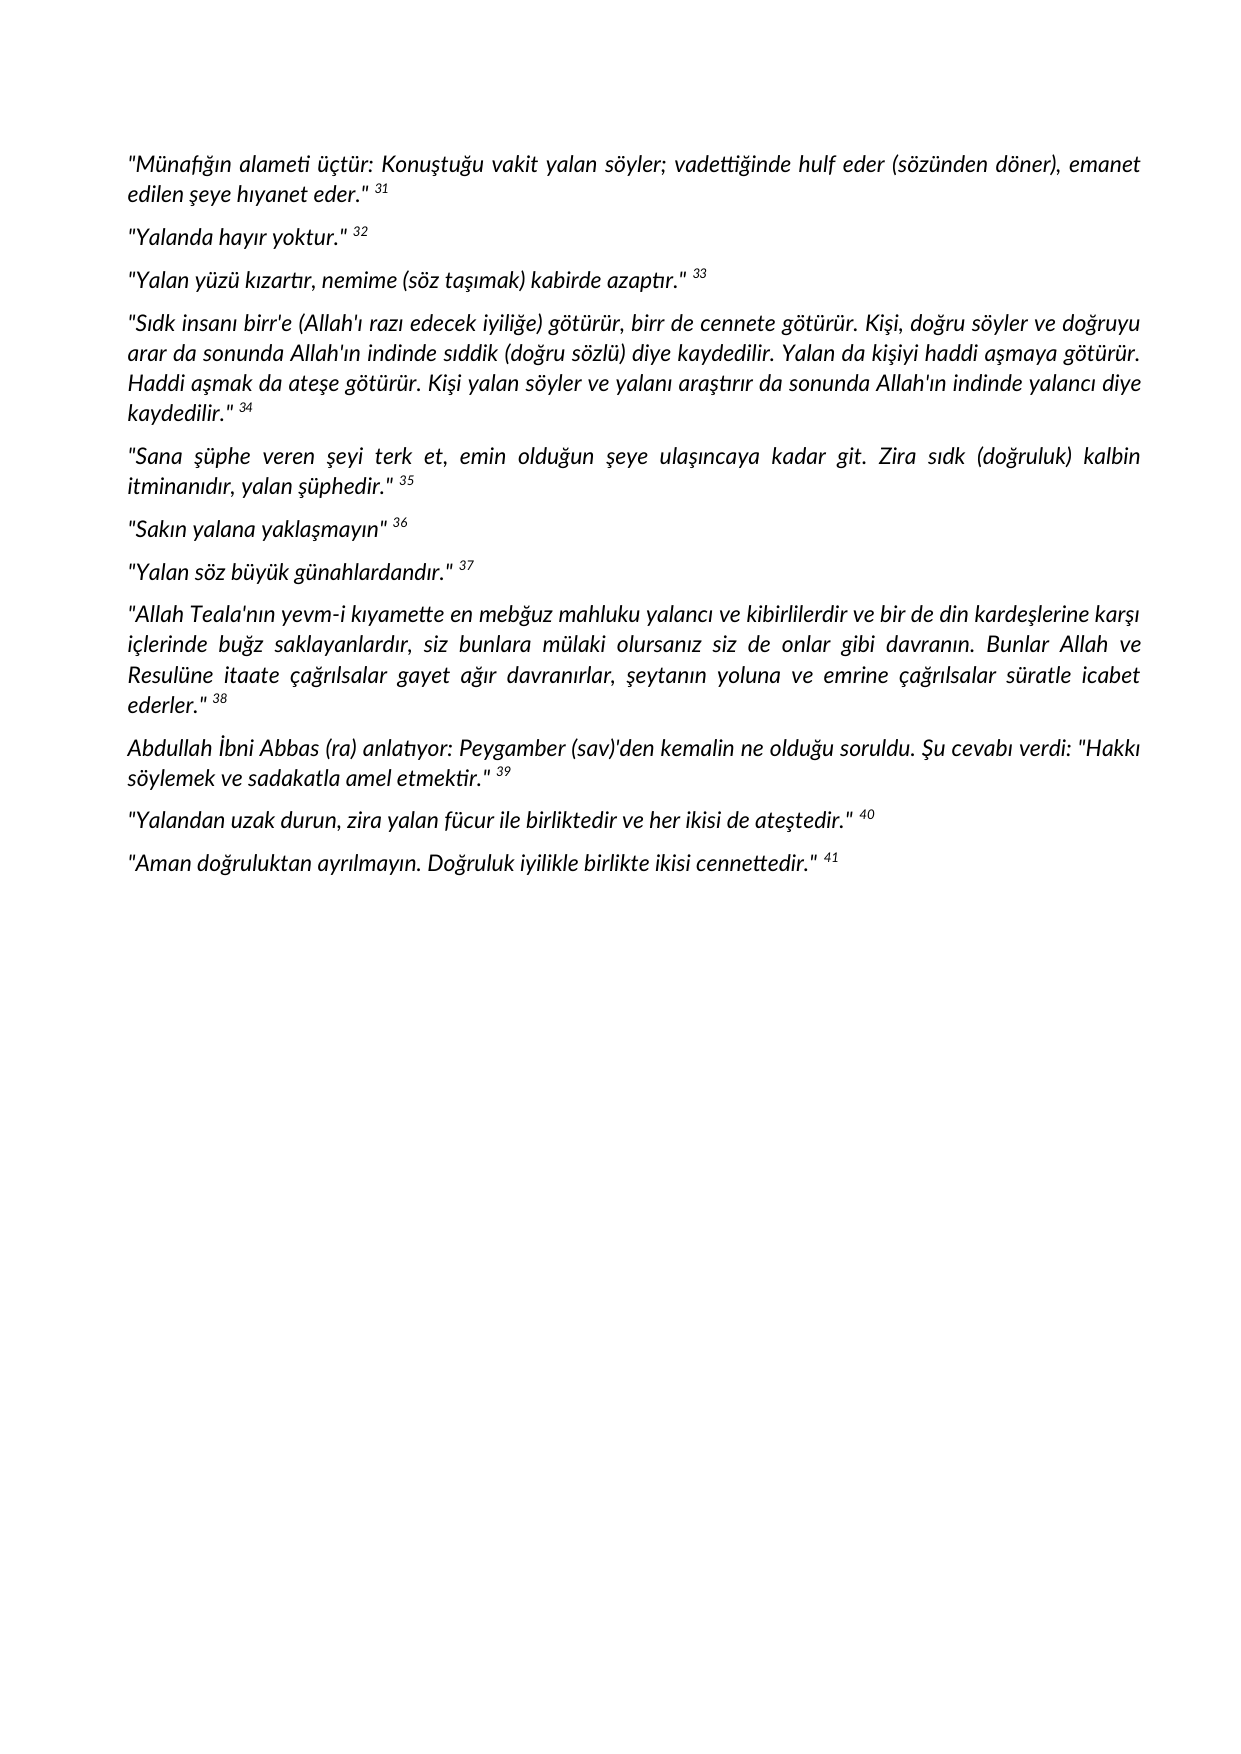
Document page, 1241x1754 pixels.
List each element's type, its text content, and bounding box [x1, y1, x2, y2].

text "Münafığın alameti üçtür: Konuştuğu vakit yalan söyler; vadettiğinde hulf eder (sözünden döner), emanet edilen şeye hıyanet eder." 31 [127, 150, 1143, 208]
text "Yalan söz büyük günahlardandır." 37 [127, 557, 1143, 585]
text Abdullah İbni Abbas (ra) anlatıyor: Peygamber (sav)'den kemalin ne olduğu soruldu. Şu cevabı verdi: "Hakkı söylemek ve sadakatla amel etmektir." 39 [127, 733, 1143, 791]
text "Sıdk insanı birr'e (Allah'ı razı edecek iyiliğe) götürür, birr de cennete götürür. Kişi, doğru söyler ve doğruyu arar da sonunda Allah'ın indinde sıddik (doğru sözlü) diye kaydedilir. Yalan da kişiyi haddi aşmaya götürür. Haddi aşmak da ateşe götürür. Kişi yalan söyler ve yalanı araştırır da sonunda Allah'ın indinde yalancı diye kaydedilir." 34 [127, 308, 1143, 426]
text "Yalan yüzü kızartır, nemime (söz taşımak) kabirde azaptır." 33 [127, 266, 1143, 293]
text "Yalanda hayır yoktur." 32 [127, 223, 1143, 250]
text "Aman doğruluktan ayrılmayın. Doğruluk iyilikle birlikte ikisi cennettedir." 41 [127, 849, 1143, 876]
text "Sana şüphe veren şeyi terk et, emin olduğun şeye ulaşıncaya kadar git. Zira sıdk (doğruluk) kalbin itminanıdır, yalan şüphedir." 35 [127, 442, 1143, 499]
text "Sakın yalana yaklaşmayın" 36 [127, 514, 1143, 542]
text "Yalandan uzak durun, zira yalan fücur ile birliktedir ve her ikisi de ateştedir." 40 [127, 806, 1143, 834]
text "Allah Teala'nın yevm-i kıyamette en mebğuz mahluku yalancı ve kibirlilerdir ve bir de din kardeşlerine karşı içlerinde buğz saklayanlardır, siz bunlara mülaki olursanız siz de onlar gibi davranın. Bunlar Allah ve Resulüne itaate çağrılsalar gayet ağır davranırlar, şeytanın yoluna ve emrine çağrılsalar süratle icabet ederler." 38 [127, 600, 1143, 718]
